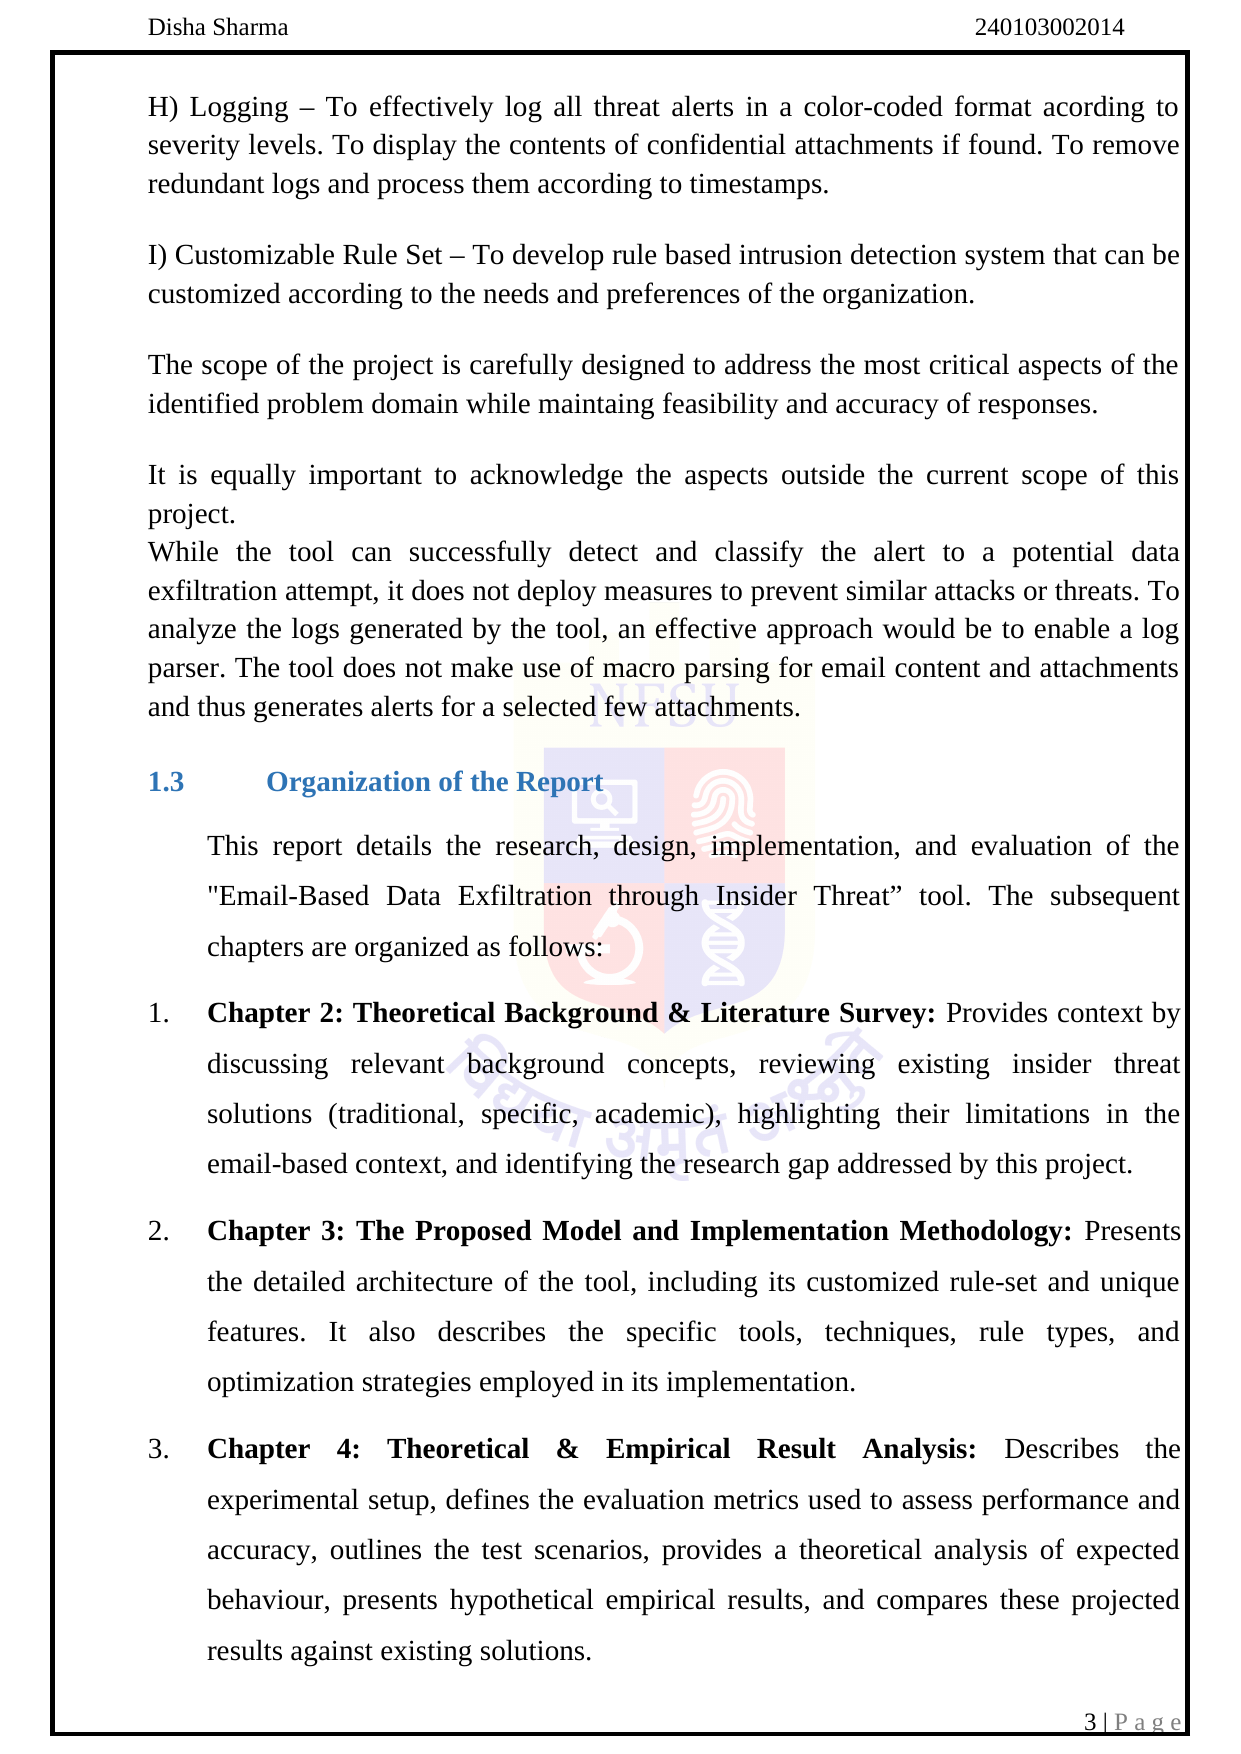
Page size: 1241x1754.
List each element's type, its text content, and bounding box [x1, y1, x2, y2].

text I) Customizable Rule Set – To develop rule based intrusion detection system that can be customized according to the needs and preferences of the organization. [148, 237, 1181, 309]
text H) Logging – To effectively log all threat alerts in a color-coded format acording to severity levels. To display the contents of confidential attachments if found. To remove redundant logs and process them according to timestamps. [148, 89, 1181, 199]
text It is equally important to acknowledge the aspects outside the current scope of this project. [148, 457, 1181, 529]
subtitle Organization of the Report [148, 764, 1181, 798]
list Chapter 4: Theoretical & Empirical Result Analysis: Describes the experimental setup, defines the evaluation metrics used to assess performance and accuracy, outlines the test scenarios, provides a theoretical analysis of expected behaviour, presents hypothetical empirical results, and compares these projected results against existing solutions. [148, 1431, 1181, 1666]
text While the tool can successfully detect and classify the alert to a potential data exfiltration attempt, it does not deploy measures to prevent similar attacks or threats. To analyze the logs generated by the tool, an effective approach would be to enable a log parser. The tool does not make use of macro parsing for email content and attachments and thus generates alerts for a selected few attachments. [148, 534, 1181, 722]
text This report details the research, design, implementation, and evaluation of the "Email-Based Data Exfiltration through Insider Threat” tool. The subsequent chapters are organized as follows: [207, 828, 1181, 962]
text The scope of the project is carefully designed to address the most critical aspects of the identified problem domain while maintaing feasibility and accuracy of responses. [148, 347, 1181, 419]
list Chapter 3: The Proposed Model and Implementation Methodology: Presents the detailed architecture of the tool, including its customized rule-set and unique features. It also describes the specific tools, techniques, rule types, and optimization strategies employed in its implementation. [148, 1213, 1181, 1398]
list Chapter 2: Theoretical Background & Literature Survey: Provides context by discussing relevant background concepts, reviewing existing insider threat solutions (traditional, specific, academic), highlighting their limitations in the email-based context, and identifying the research gap addressed by this project. [148, 996, 1181, 1180]
